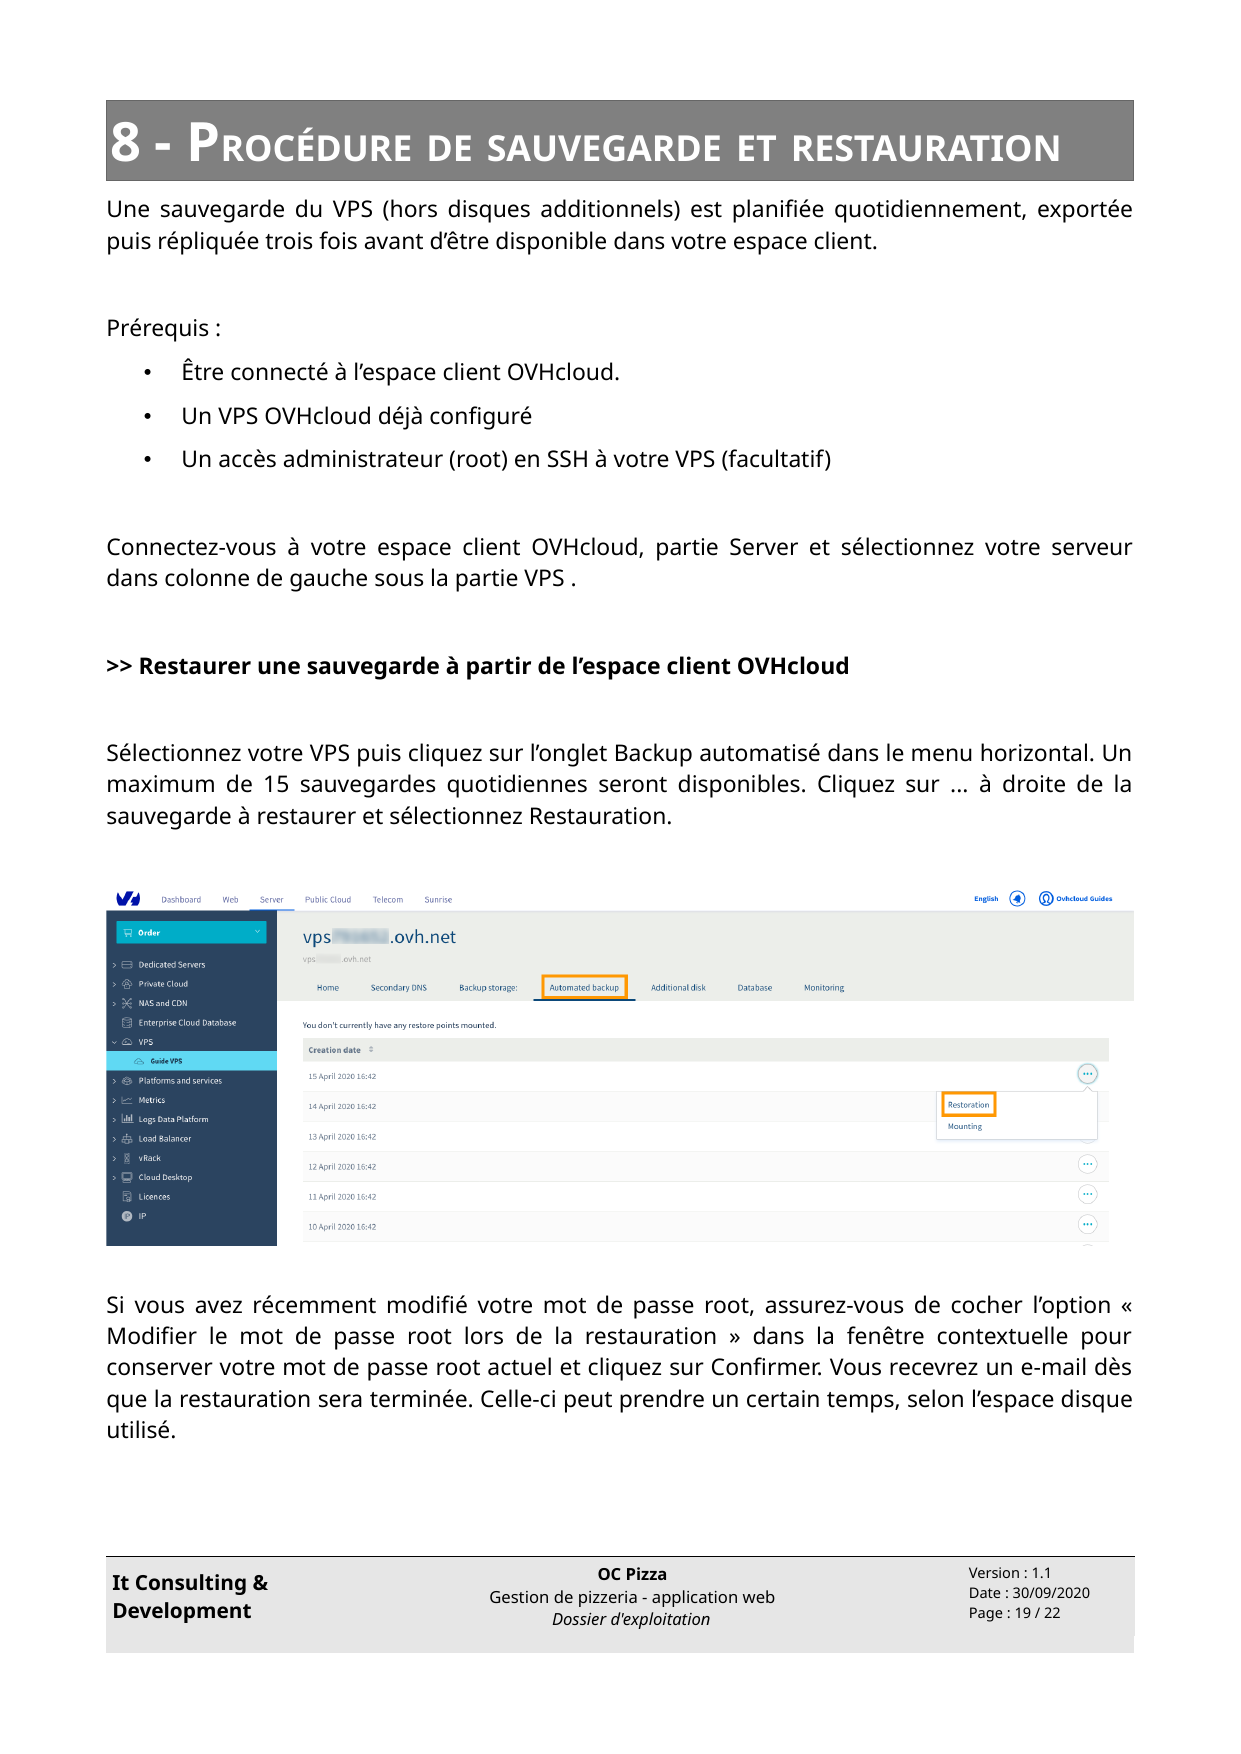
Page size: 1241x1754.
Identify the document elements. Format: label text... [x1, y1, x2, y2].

picture [106, 887, 1134, 1246]
list Un VPS OVHcloud déjà configuré [144, 400, 1134, 431]
text >> Restaurer une sauvegarde à partir de l’espace client OVHcloud [106, 650, 1134, 681]
subtitle Procédure de sauvegarde et restauration [107, 101, 1133, 180]
text Si vous avez récemment modifié votre mot de passe root, assurez-vous de cocher l’option « Modifier le mot de passe root lors de la restauration » dans la fenêtre contextuelle pour conserver votre mot de passe root actuel et cliquez sur Confirmer. Vous recevrez un e-mail dès que la restauration sera terminée. Celle-ci peut prendre un certain temps, selon l’espace disque utilisé. [106, 1289, 1134, 1445]
text Prérequis : [106, 312, 1134, 343]
text Sélectionnez votre VPS puis cliquez sur l’onglet Backup automatisé dans le menu horizontal. Un maximum de 15 sauvegardes quotidiennes seront disponibles. Cliquez sur ... à droite de la sauvegarde à restaurer et sélectionnez Restauration. [106, 737, 1134, 831]
list Un accès administrateur (root) en SSH à votre VPS (facultatif) [144, 443, 1134, 475]
text Connectez-vous à votre espace client OVHcloud, partie Server et sélectionnez votre serveur dans colonne de gauche sous la partie VPS . [106, 531, 1134, 593]
text Une sauvegarde du VPS (hors disques additionnels) est planifiée quotidiennement, exportée puis répliquée trois fois avant d’être disponible dans votre espace client. [106, 193, 1134, 256]
list Être connecté à l’espace client OVHcloud. [144, 356, 1134, 387]
